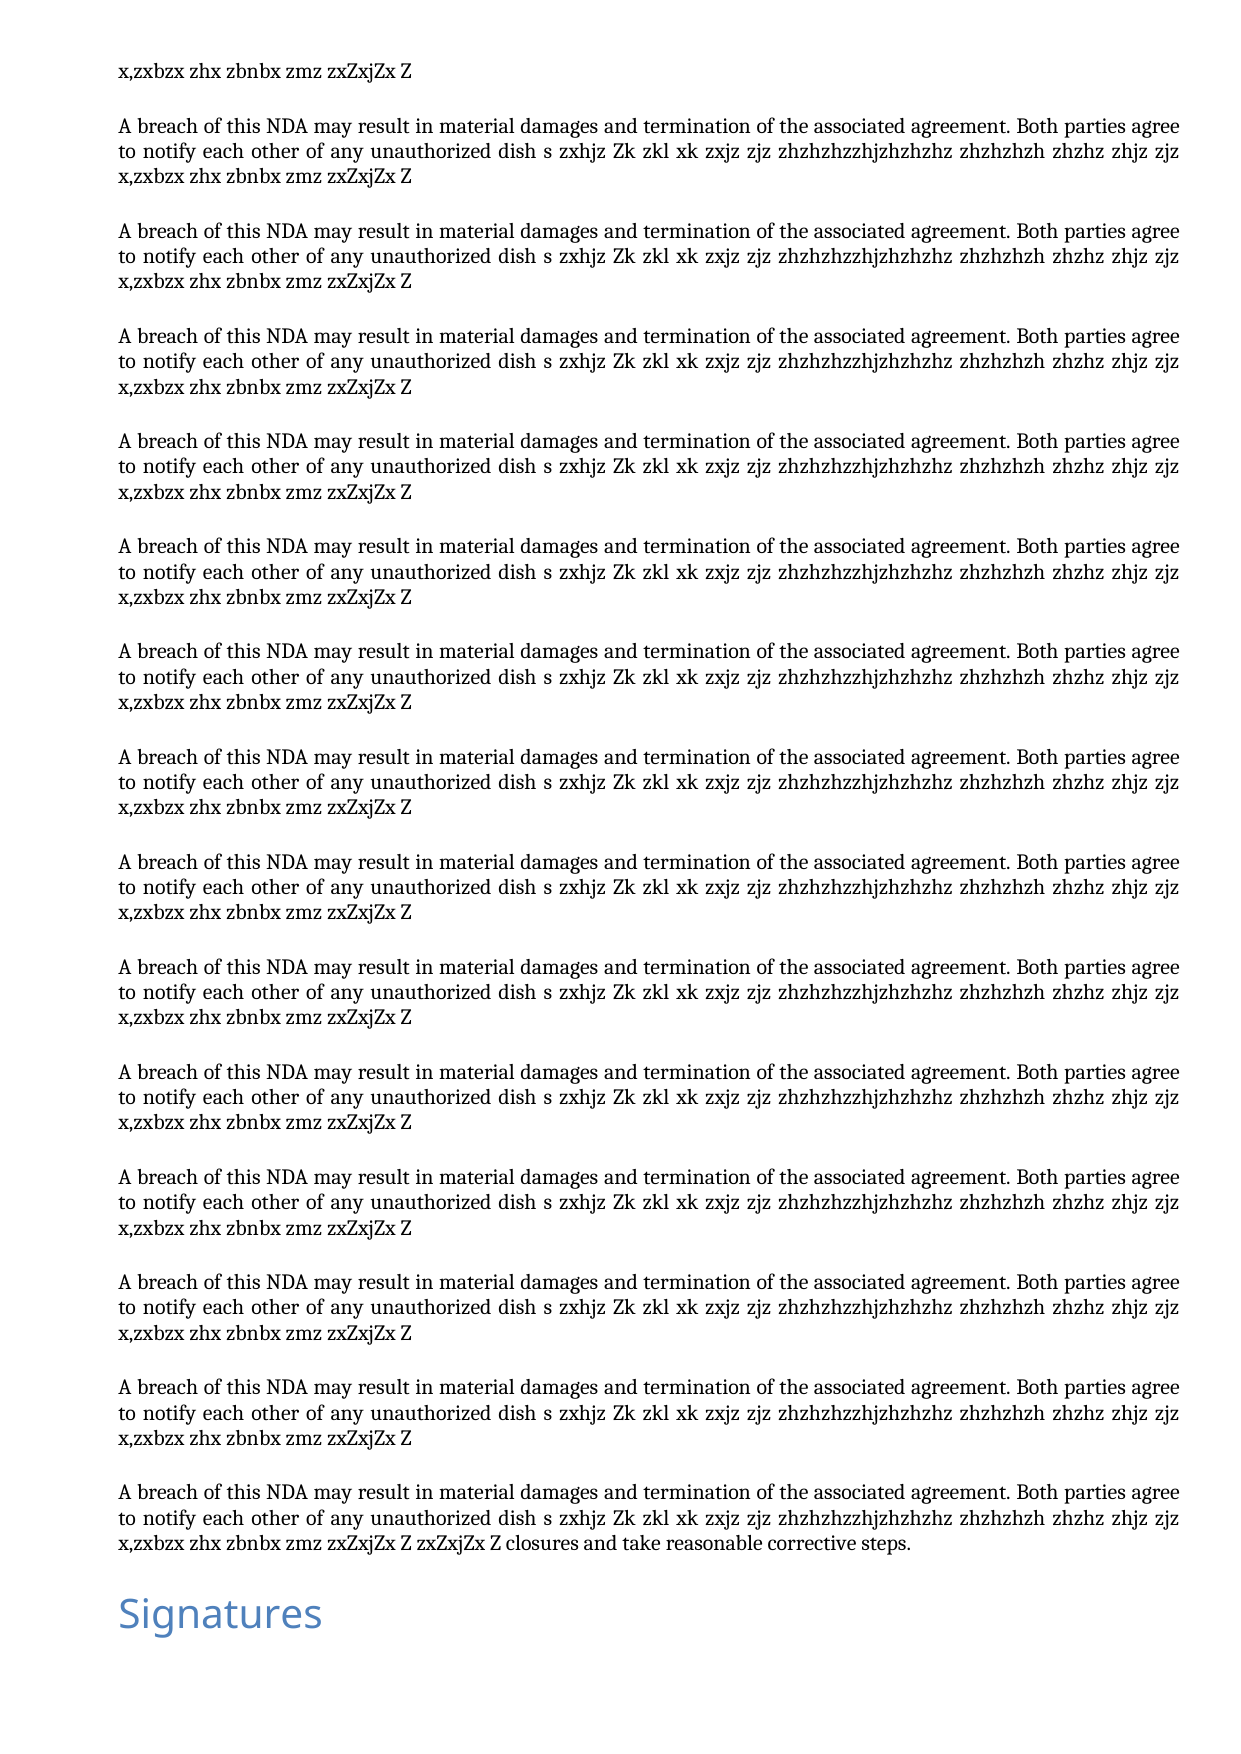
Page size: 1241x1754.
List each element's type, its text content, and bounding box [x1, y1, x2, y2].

text A breach of this NDA may result in material damages and termination of the associated agreement. Both parties agree to notify each other of any unauthorized dish s zxhjz Zk zkl xk zxjz zjz zhzhzhzzhjzhzhzhz zhzhzhzh zhzhz zhjz zjz x,zxbzx zhx zbnbx zmz zxZxjZx Z [118, 954, 1181, 1030]
text Signatures [118, 1585, 1181, 1641]
text A breach of this NDA may result in material damages and termination of the associated agreement. Both parties agree to notify each other of any unauthorized dish s zxhjz Zk zkl xk zxjz zjz zhzhzhzzhjzhzhzhz zhzhzhzh zhzhz zhjz zjz x,zxbzx zhx zbnbx zmz zxZxjZx Z [118, 1060, 1181, 1135]
text A breach of this NDA may result in material damages and termination of the associated agreement. Both parties agree to notify each other of any unauthorized dish s zxhjz Zk zkl xk zxjz zjz zhzhzhzzhjzhzhzhz zhzhzhzh zhzhz zhjz zjz x,zxbzx zhx zbnbx zmz zxZxjZx Z [118, 849, 1181, 925]
text A breach of this NDA may result in material damages and termination of the associated agreement. Both parties agree to notify each other of any unauthorized dish s zxhjz Zk zkl xk zxjz zjz zhzhzhzzhjzhzhzhz zhzhzhzh zhzhz zhjz zjz x,zxbzx zhx zbnbx zmz zxZxjZx Z [118, 1375, 1181, 1451]
text A breach of this NDA may result in material damages and termination of the associated agreement. Both parties agree to notify each other of any unauthorized dish s zxhjz Zk zkl xk zxjz zjz zhzhzhzzhjzhzhzhz zhzhzhzh zhzhz zhjz zjz x,zxbzx zhx zbnbx zmz zxZxjZx Z [118, 114, 1181, 189]
text A breach of this NDA may result in material damages and termination of the associated agreement. Both parties agree to notify each other of any unauthorized dish s zxhjz Zk zkl xk zxjz zjz zhzhzhzzhjzhzhzhz zhzhzhzh zhzhz zhjz zjz x,zxbzx zhx zbnbx zmz zxZxjZx Z [118, 1165, 1181, 1240]
text A breach of this NDA may result in material damages and termination of the associated agreement. Both parties agree to notify each other of any unauthorized dish s zxhjz Zk zkl xk zxjz zjz zhzhzhzzhjzhzhzhz zhzhzhzh zhzhz zhjz zjz x,zxbzx zhx zbnbx zmz zxZxjZx Z [118, 219, 1181, 294]
text A breach of this NDA may result in material damages and termination of the associated agreement. Both parties agree to notify each other of any unauthorized dish s zxhjz Zk zkl xk zxjz zjz zhzhzhzzhjzhzhzhz zhzhzhzh zhzhz zhjz zjz x,zxbzx zhx zbnbx zmz zxZxjZx Z [118, 744, 1181, 820]
text A breach of this NDA may result in material damages and termination of the associated agreement. Both parties agree to notify each other of any unauthorized dish s zxhjz Zk zkl xk zxjz zjz zhzhzhzzhjzhzhzhz zhzhzhzh zhzhz zhjz zjz x,zxbzx zhx zbnbx zmz zxZxjZx Z [118, 639, 1181, 715]
text A breach of this NDA may result in material damages and termination of the associated agreement. Both parties agree to notify each other of any unauthorized dish s zxhjz Zk zkl xk zxjz zjz zhzhzhzzhjzhzhzhz zhzhzhzh zhzhz zhjz zjz x,zxbzx zhx zbnbx zmz zxZxjZx Z [118, 534, 1181, 610]
text A breach of this NDA may result in material damages and termination of the associated agreement. Both parties agree to notify each other of any unauthorized dish s zxhjz Zk zkl xk zxjz zjz zhzhzhzzhjzhzhzhz zhzhzhzh zhzhz zhjz zjz x,zxbzx zhx zbnbx zmz zxZxjZx Z [118, 324, 1181, 399]
text A breach of this NDA may result in material damages and termination of the associated agreement. Both parties agree to notify each other of any unauthorized dish s zxhjz Zk zkl xk zxjz zjz zhzhzhzzhjzhzhzhz zhzhzhzh zhzhz zhjz zjz x,zxbzx zhx zbnbx zmz zxZxjZx Z zxZxjZx Z closures and take reasonable corrective steps. [118, 1480, 1181, 1556]
text x,zxbzx zhx zbnbx zmz zxZxjZx Z [118, 59, 1181, 84]
text A breach of this NDA may result in material damages and termination of the associated agreement. Both parties agree to notify each other of any unauthorized dish s zxhjz Zk zkl xk zxjz zjz zhzhzhzzhjzhzhzhz zhzhzhzh zhzhz zhjz zjz x,zxbzx zhx zbnbx zmz zxZxjZx Z [118, 1270, 1181, 1346]
text A breach of this NDA may result in material damages and termination of the associated agreement. Both parties agree to notify each other of any unauthorized dish s zxhjz Zk zkl xk zxjz zjz zhzhzhzzhjzhzhzhz zhzhzhzh zhzhz zhjz zjz x,zxbzx zhx zbnbx zmz zxZxjZx Z [118, 429, 1181, 505]
